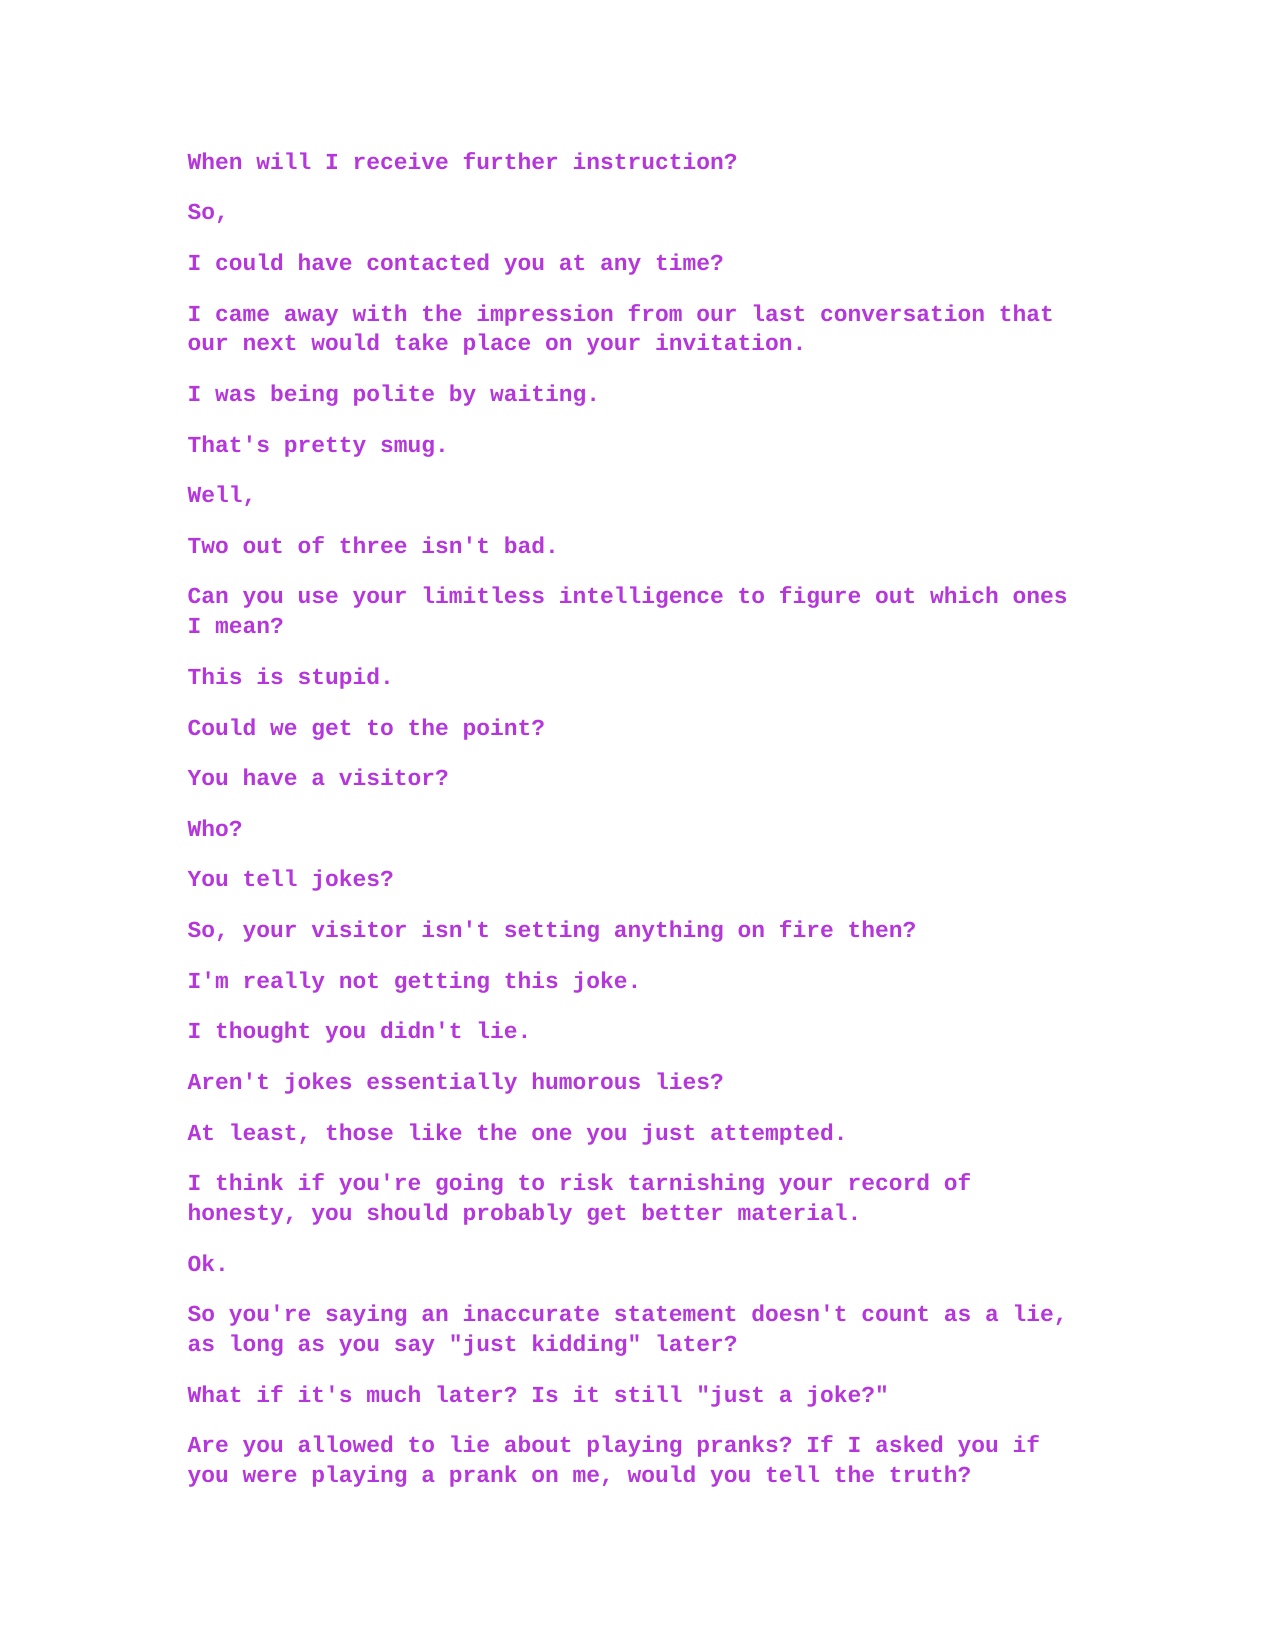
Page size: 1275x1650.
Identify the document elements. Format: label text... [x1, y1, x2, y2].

text This is stupid. [187, 665, 1087, 691]
text Are you allowed to lie about playing pranks? If I asked you if you were playing a prank on me, would you tell the truth? [187, 1433, 1087, 1489]
text Who? [187, 817, 1087, 843]
text When will I receive further instruction? [187, 150, 1087, 176]
text I came away with the impression from our last conversation that our next would take place on your invitation. [187, 302, 1087, 358]
text What if it's much later? Is it still "just a joke?" [187, 1383, 1087, 1409]
text That's pretty smug. [187, 433, 1087, 459]
text Aren't jokes essentially humorous lies? [187, 1070, 1087, 1096]
text I thought you didn't lie. [187, 1019, 1087, 1046]
text So, [187, 201, 1087, 227]
text At least, those like the one you just attempted. [187, 1121, 1087, 1147]
text So you're saying an inaccurate statement doesn't count as a lie, as long as you say "just kidding" later? [187, 1302, 1087, 1358]
text You tell jokes? [187, 868, 1087, 894]
text You have a visitor? [187, 766, 1087, 792]
text I'm really not getting this joke. [187, 969, 1087, 995]
text Ok. [187, 1252, 1087, 1278]
text Could we get to the point? [187, 716, 1087, 742]
text I think if you're going to risk tarnishing your record of honesty, you should probably get better material. [187, 1171, 1087, 1227]
text Two out of three isn't bad. [187, 534, 1087, 560]
text I was being polite by waiting. [187, 382, 1087, 408]
text Can you use your limitless intelligence to figure out which ones I mean? [187, 585, 1087, 641]
text So, your visitor isn't setting anything on fire then? [187, 918, 1087, 944]
text I could have contacted you at any time? [187, 251, 1087, 277]
text Well, [187, 483, 1087, 509]
